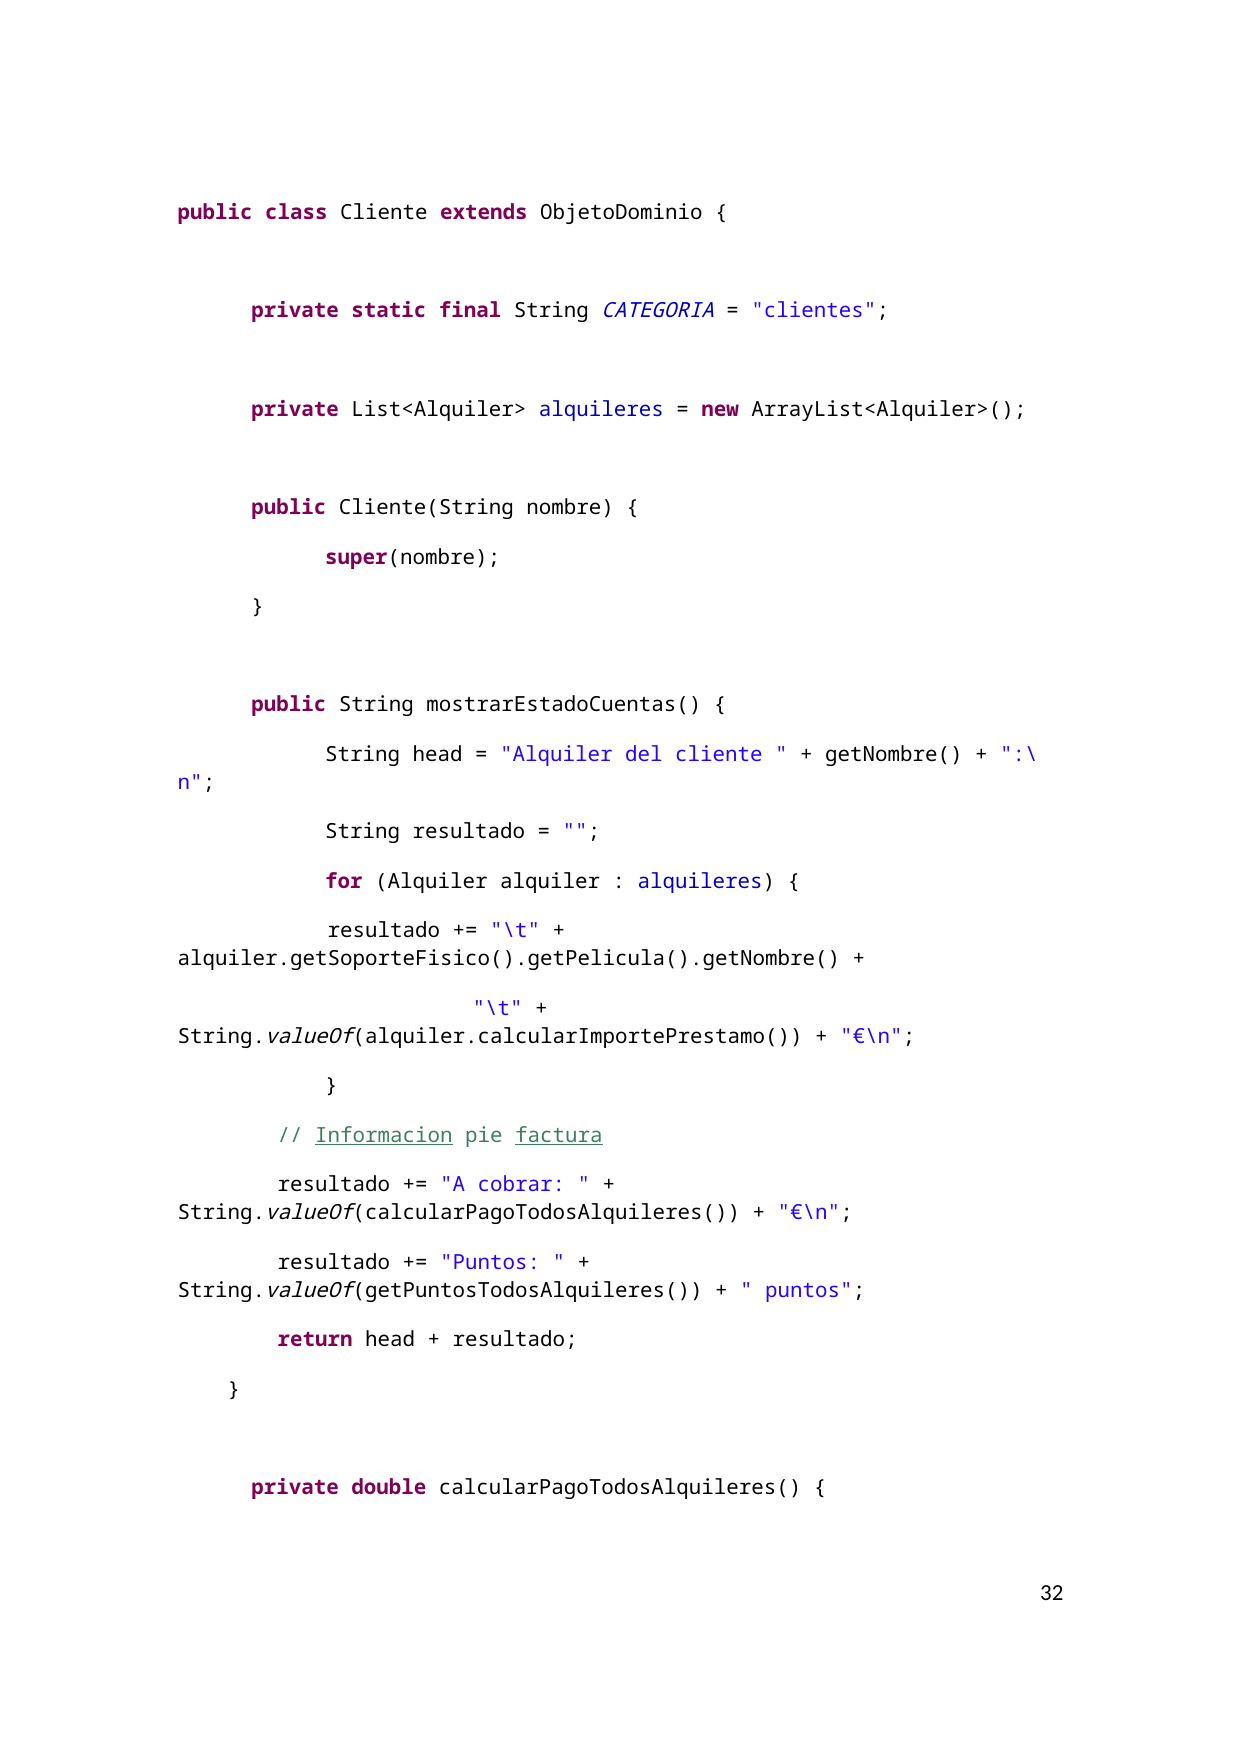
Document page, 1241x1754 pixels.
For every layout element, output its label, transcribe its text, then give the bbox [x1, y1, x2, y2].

text String resultado = ""; [177, 817, 1063, 845]
text private double calcularPagoTodosAlquileres() { [177, 1472, 1063, 1501]
text String head = "Alquiler del cliente " + getNombre() + ":\n"; [177, 739, 1063, 796]
text private List<Alquiler> alquileres = new ArrayList<Alquiler>(); [177, 394, 1063, 422]
text super(nombre); [177, 542, 1063, 570]
text resultado += "\t" + alquiler.getSoporteFisico().getPelicula().getNombre() + [177, 915, 1063, 972]
text resultado += "A cobrar: " + String.valueOf(calcularPagoTodosAlquileres()) + "€\n"; [177, 1169, 1063, 1226]
text public class Cliente extends ObjetoDominio { [177, 197, 1063, 225]
text // Informacion pie factura [177, 1120, 1063, 1148]
text } [177, 591, 1063, 619]
text for (Alquiler alquiler : alquileres) { [177, 866, 1063, 894]
text } [177, 1374, 1063, 1402]
text public String mostrarEstadoCuentas() { [177, 689, 1063, 718]
text return head + resultado; [177, 1324, 1063, 1353]
text public Cliente(String nombre) { [177, 492, 1063, 521]
text "\t" + String.valueOf(alquiler.calcularImportePrestamo()) + "€\n"; [177, 993, 1063, 1050]
text private static final String CATEGORIA = "clientes"; [177, 295, 1063, 324]
text resultado += "Puntos: " + String.valueOf(getPuntosTodosAlquileres()) + " puntos"; [177, 1247, 1063, 1304]
text } [177, 1071, 1063, 1099]
